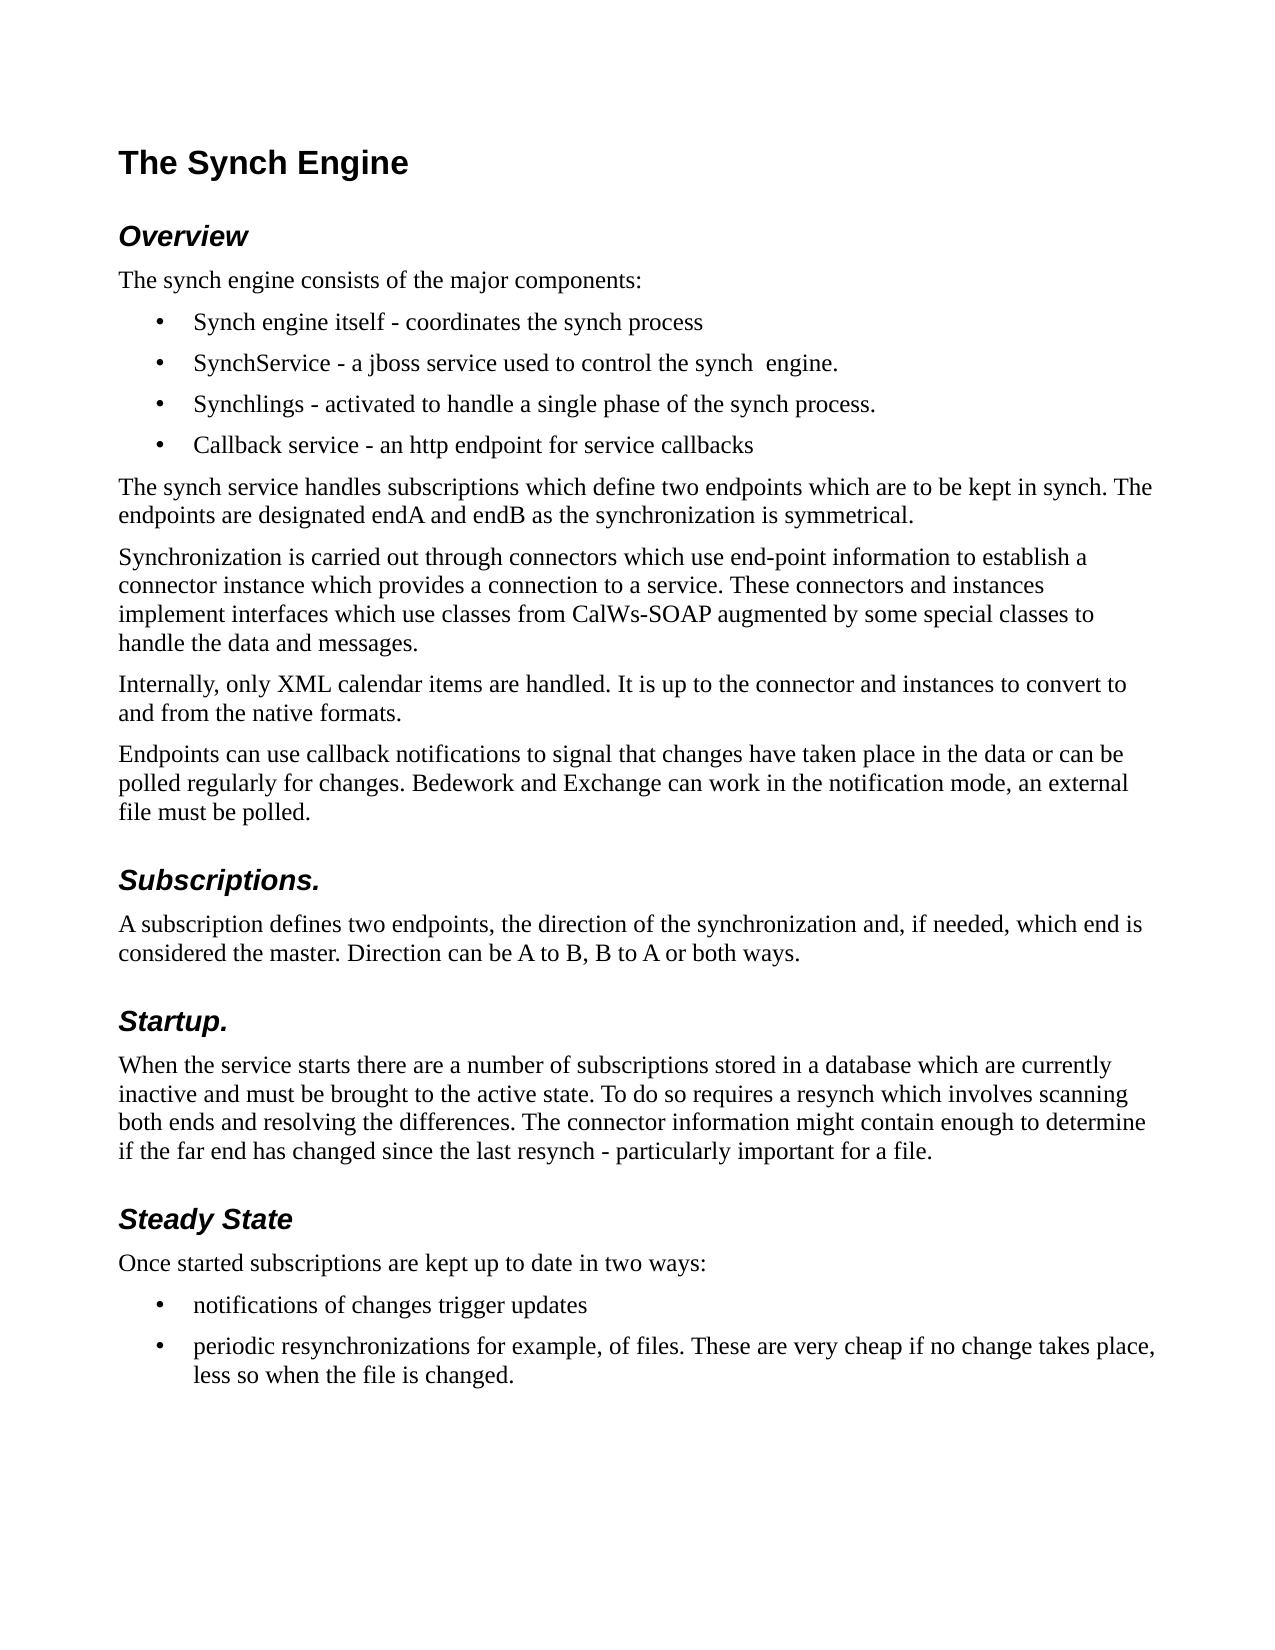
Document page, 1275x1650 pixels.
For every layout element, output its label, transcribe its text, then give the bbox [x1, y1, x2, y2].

text Endpoints can use callback notifications to signal that changes have taken place in the data or can be polled regularly for changes. Bedework and Exchange can work in the notification mode, an external file must be polled. [118, 739, 1157, 825]
text The synch service handles subscriptions which define two endpoints which are to be kept in synch. The endpoints are designated endA and endB as the synchronization is symmetrical. [118, 472, 1157, 529]
list notifications of changes trigger updates [156, 1290, 1157, 1318]
text Once started subscriptions are kept up to date in two ways: [118, 1248, 1157, 1277]
subtitle Startup. [118, 1004, 1157, 1037]
text Synchronization is carried out through connectors which use end-point information to establish a connector instance which provides a connection to a service. These connectors and instances implement interfaces which use classes from CalWs-SOAP augmented by some special classes to handle the data and messages. [118, 542, 1157, 657]
subtitle Overview [118, 219, 1157, 253]
subtitle Subscriptions. [118, 863, 1157, 896]
list Callback service - an http endpoint for service callbacks [156, 430, 1157, 459]
list periodic resynchronizations for example, of files. These are very cheap if no change takes place, less so when the file is changed. [156, 1331, 1157, 1388]
text When the service starts there are a number of subscriptions stored in a database which are currently inactive and must be brought to the active state. To do so requires a resynch which involves scanning both ends and resolving the differences. The connector information might contain enough to determine if the far end has changed since the last resynch - particularly important for a file. [118, 1050, 1157, 1165]
subtitle Steady State [118, 1202, 1157, 1236]
list SynchService - a jboss service used to control the synch engine. [156, 348, 1157, 377]
list Synchlings - activated to handle a single phase of the synch process. [156, 389, 1157, 418]
text Internally, only XML calendar items are handled. It is up to the connector and instances to convert to and from the native formats. [118, 669, 1157, 727]
text The synch engine consists of the major components: [118, 265, 1157, 294]
list Synch engine itself - coordinates the synch process [156, 307, 1157, 335]
text A subscription defines two endpoints, the direction of the synchronization and, if needed, which end is considered the master. Direction can be A to B, B to A or both ways. [118, 909, 1157, 966]
subtitle The Synch Engine [118, 143, 1157, 182]
